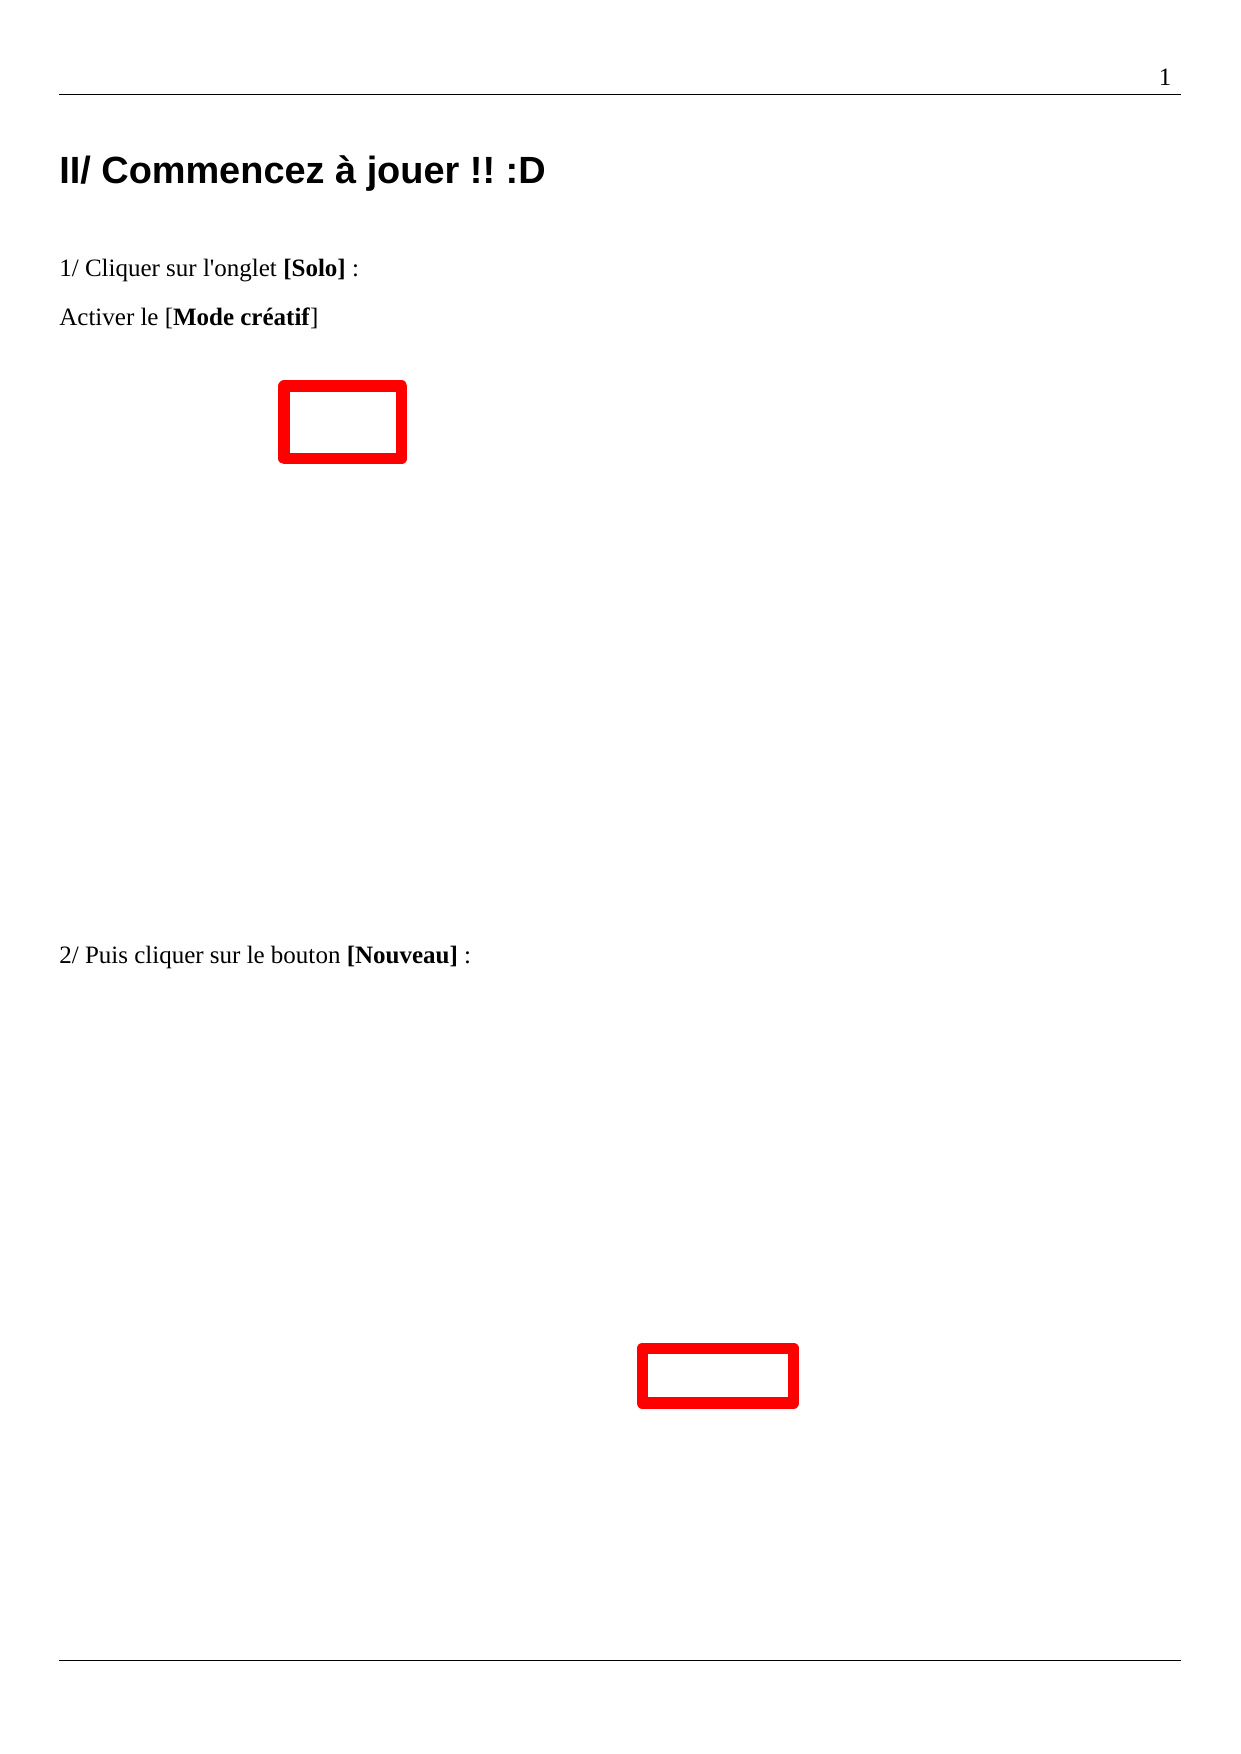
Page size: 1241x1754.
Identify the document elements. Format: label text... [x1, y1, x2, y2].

text Activer le [Mode créatif] [59, 302, 1181, 331]
subtitle II/ Commencez à jouer !! :D [59, 148, 1181, 192]
text 2/ Puis cliquer sur le bouton [Nouveau] : [59, 940, 1181, 969]
text 1/ Cliquer sur l'onglet [Solo] : [59, 253, 1181, 282]
